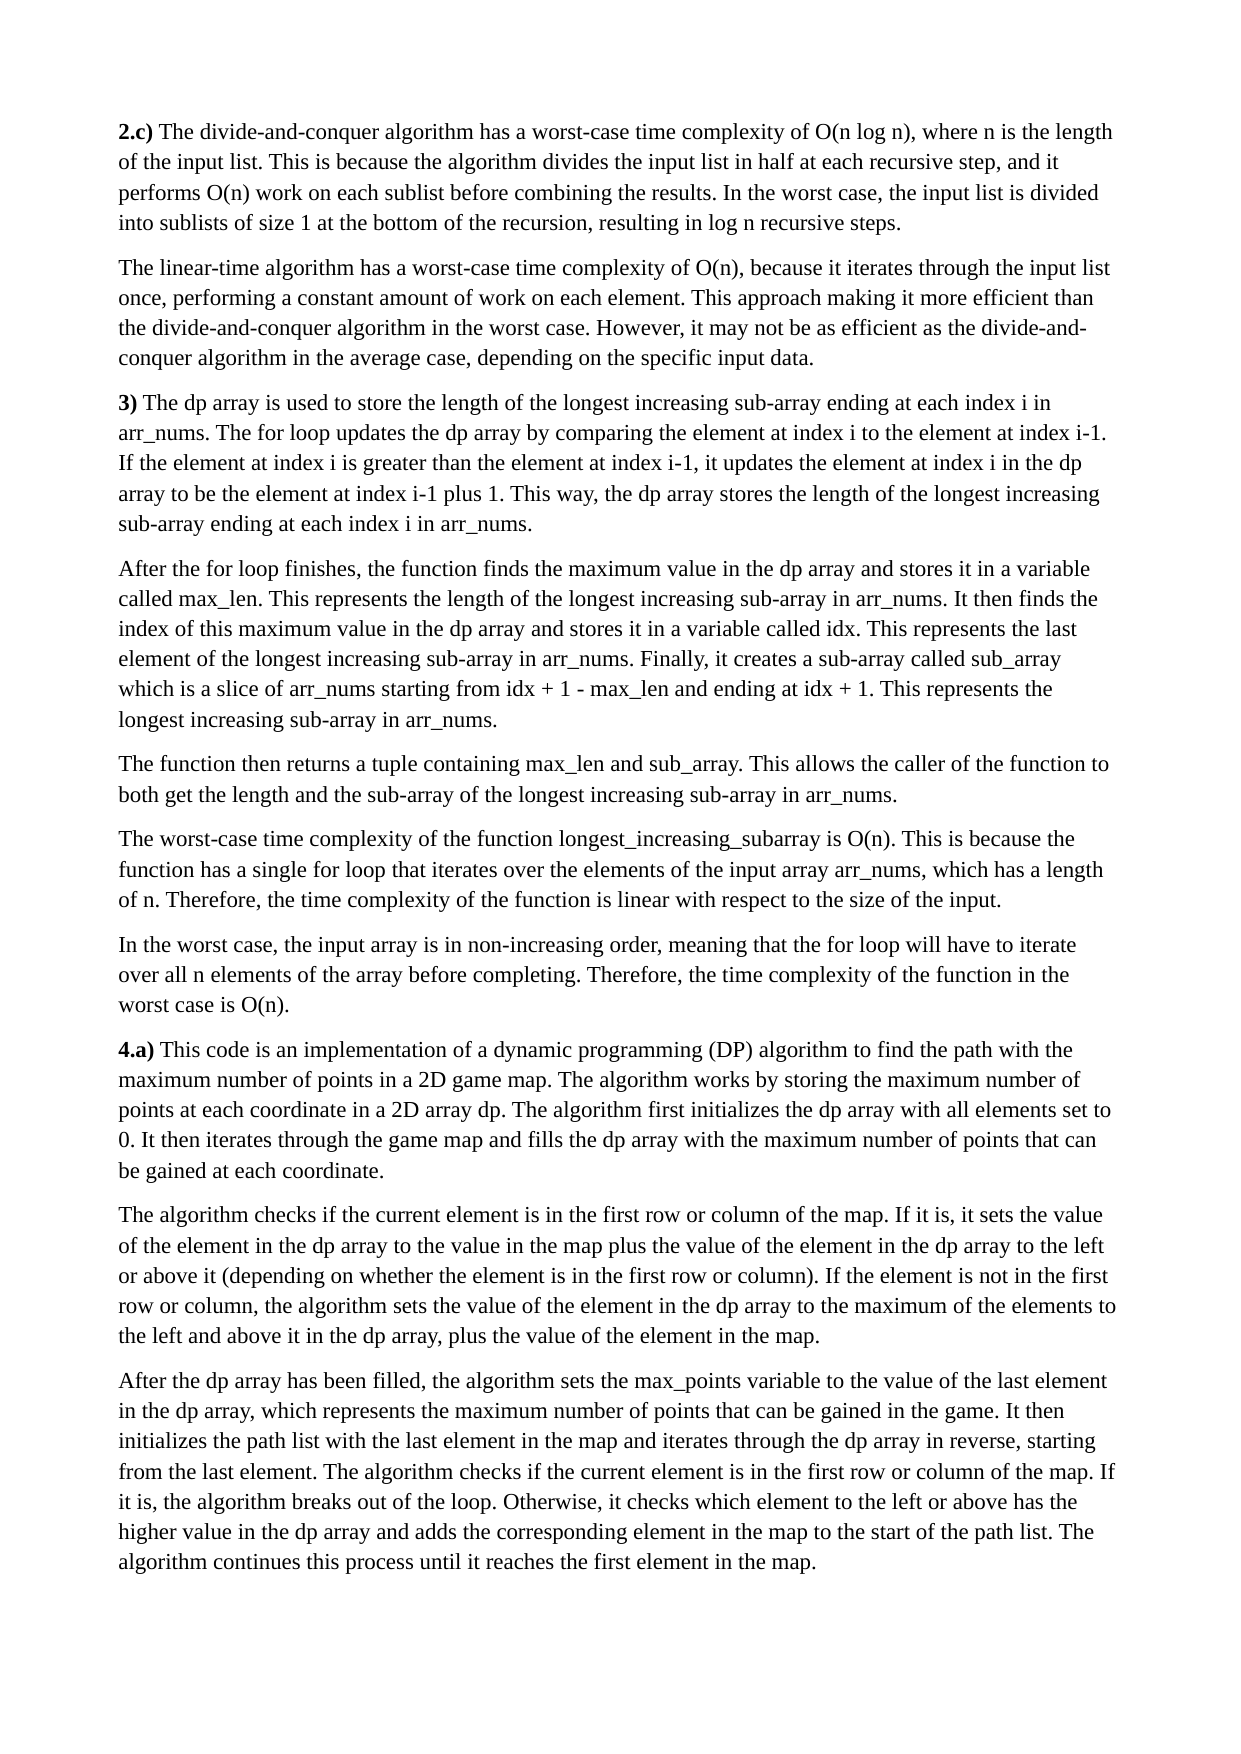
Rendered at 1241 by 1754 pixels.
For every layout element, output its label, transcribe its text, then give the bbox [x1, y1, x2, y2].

text After the for loop finishes, the function finds the maximum value in the dp array and stores it in a variable called max_len. This represents the length of the longest increasing sub-array in arr_nums. It then finds the index of this maximum value in the dp array and stores it in a variable called idx. This represents the last element of the longest increasing sub-array in arr_nums. Finally, it creates a sub-array called sub_array which is a slice of arr_nums starting from idx + 1 - max_len and ending at idx + 1. This represents the longest increasing sub-array in arr_nums. [118, 554, 1122, 732]
text The algorithm checks if the current element is in the first row or column of the map. If it is, it sets the value of the element in the dp array to the value in the map plus the value of the element in the dp array to the left or above it (depending on whether the element is in the first row or column). If the element is not in the first row or column, the algorithm sets the value of the element in the dp array to the maximum of the elements to the left and above it in the dp array, plus the value of the element in the map. [118, 1201, 1122, 1349]
text The linear-time algorithm has a worst-case time complexity of O(n), because it iterates through the input list once, performing a constant amount of work on each element. This approach making it more efficient than the divide-and-conquer algorithm in the worst case. However, it may not be as efficient as the divide-and-conquer algorithm in the average case, depending on the specific input data. [118, 253, 1122, 371]
text 3) The dp array is used to store the length of the longest increasing sub-array ending at each index i in arr_nums. The for loop updates the dp array by comparing the element at index i to the element at index i-1. If the element at index i is greater than the element at index i-1, it updates the element at index i in the dp array to be the element at index i-1 plus 1. This way, the dp array stores the length of the longest increasing sub-array ending at each index i in arr_nums. [118, 389, 1122, 536]
text 4.a) This code is an implementation of a dynamic programming (DP) algorithm to find the path with the maximum number of points in a 2D game map. The algorithm works by storing the maximum number of points at each coordinate in a 2D array dp. The algorithm first initializes the dp array with all elements set to 0. It then iterates through the game map and fills the dp array with the maximum number of points that can be gained at each coordinate. [118, 1036, 1122, 1183]
text After the dp array has been filled, the algorithm sets the max_points variable to the value of the last element in the dp array, which represents the maximum number of points that can be gained in the game. It then initializes the path list with the last element in the map and iterates through the dp array in reverse, starting from the last element. The algorithm checks if the current element is in the first row or column of the map. If it is, the algorithm breaks out of the loop. Otherwise, it checks which element to the left or above has the higher value in the dp array and adds the corresponding element in the map to the start of the path list. The algorithm continues this process until it reaches the first element in the map. [118, 1367, 1122, 1575]
text The function then returns a tuple containing max_len and sub_array. This allows the caller of the function to both get the length and the sub-array of the longest increasing sub-array in arr_nums. [118, 750, 1122, 807]
text 2.c) The divide-and-conquer algorithm has a worst-case time complexity of O(n log n), where n is the length of the input list. This is because the algorithm divides the input list in half at each recursive step, and it performs O(n) work on each sublist before combining the results. In the worst case, the input list is divided into sublists of size 1 at the bottom of the recursion, resulting in log n recursive steps. [118, 118, 1122, 235]
text The worst-case time complexity of the function longest_increasing_subarray is O(n). This is because the function has a single for loop that iterates over the elements of the input array arr_nums, which has a length of n. Therefore, the time complexity of the function is linear with respect to the size of the input. [118, 825, 1122, 912]
text In the worst case, the input array is in non-increasing order, meaning that the for loop will have to iterate over all n elements of the array before completing. Therefore, the time complexity of the function in the worst case is O(n). [118, 931, 1122, 1017]
